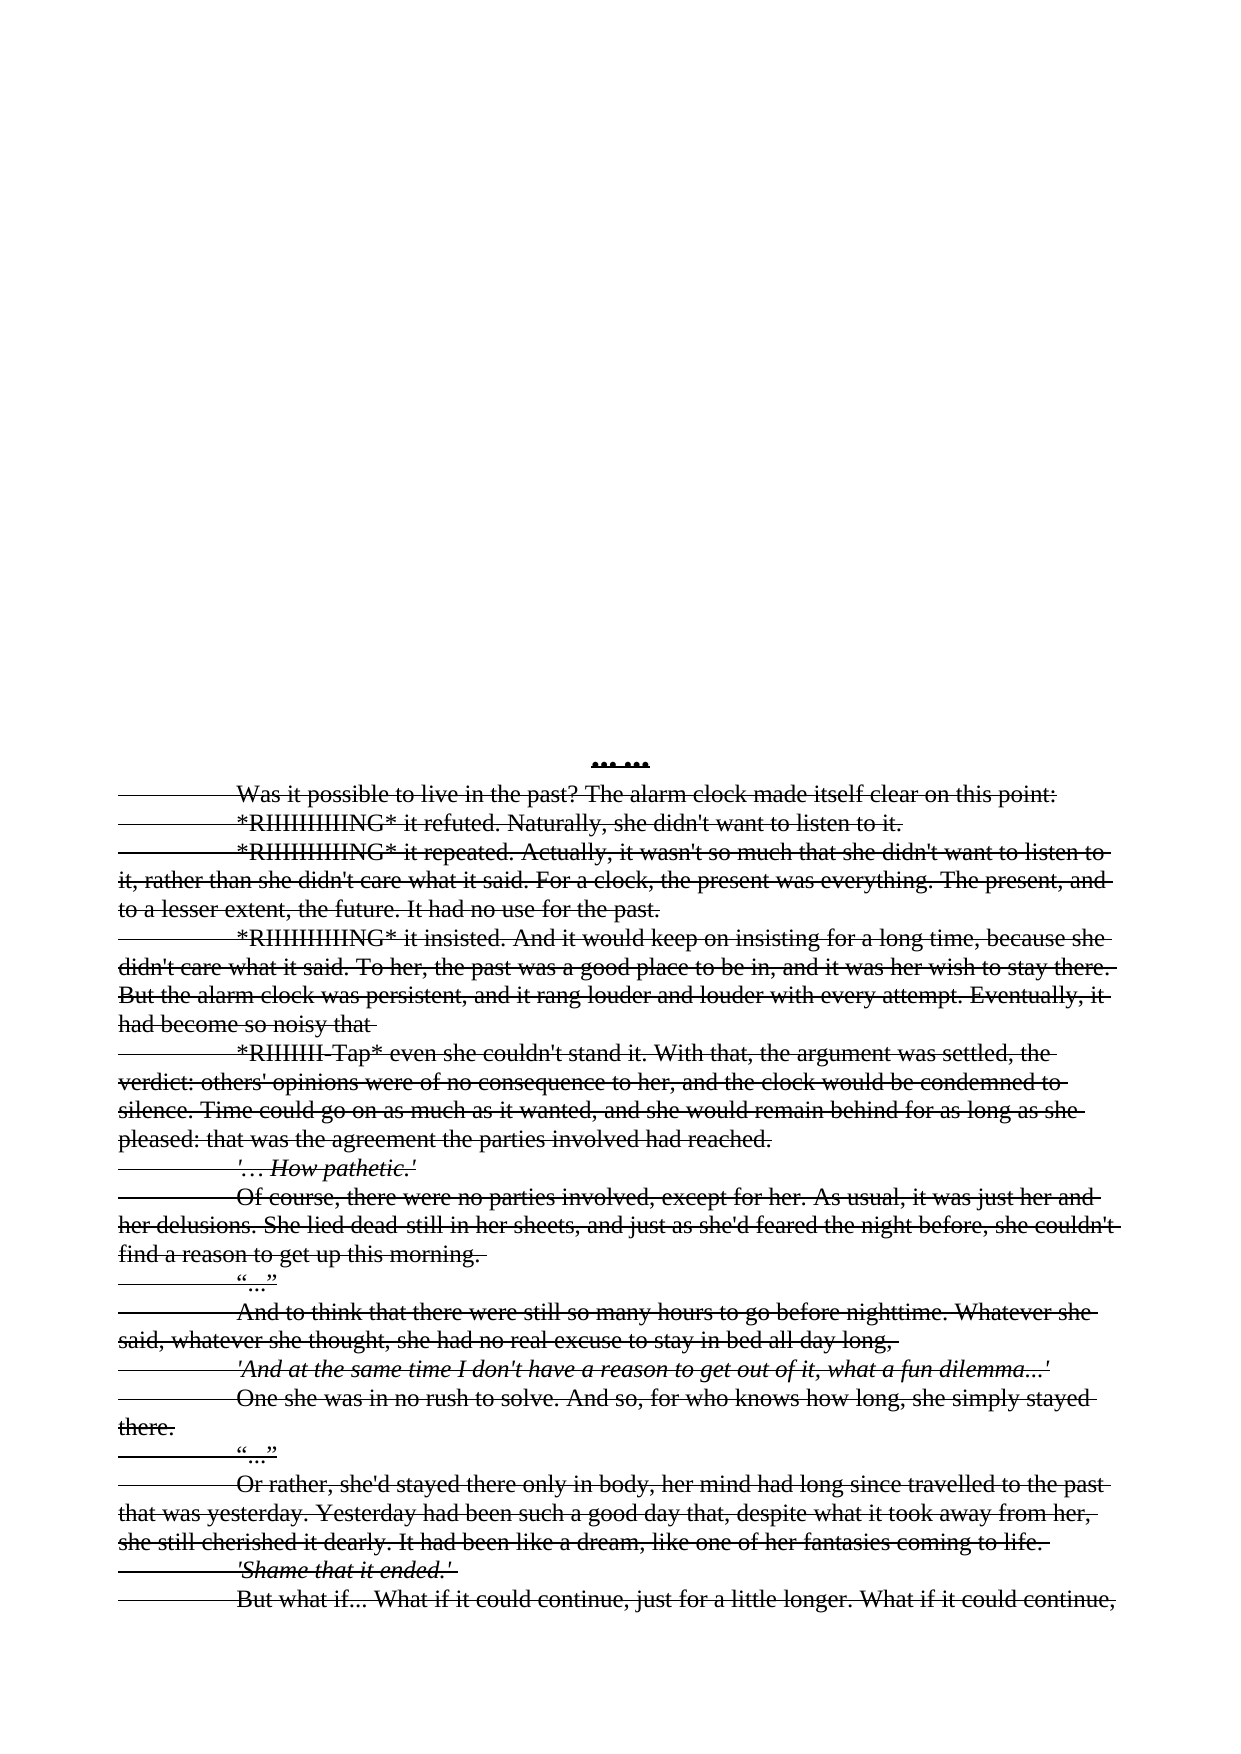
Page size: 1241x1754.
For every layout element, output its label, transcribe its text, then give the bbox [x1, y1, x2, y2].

text ••• ••• [118, 751, 1122, 779]
text “...” [118, 1268, 1122, 1297]
text And to think that there were still so many hours to go before nighttime. Whatever she said, whatever she thought, she had no real excuse to stay in bed all day long, [118, 1297, 1122, 1354]
text 'And at the same time I don't have a reason to get out of it, what a fun dilemma...' [118, 1354, 1122, 1383]
text Of course, there were no parties involved, except for her. As usual, it was just her and her delusions. She lied dead-still in her sheets, and just as she'd feared the night before, she couldn't find a reason to get up this morning. [118, 1182, 1122, 1268]
text *RIIIIIIIIIING* it insisted. And it would keep on insisting for a long time, because she didn't care what it said. To her, the past was a good place to be in, and it was her wish to stay there. But the alarm clock was persistent, and it rang louder and louder with every attempt. Eventually, it had become so noisy that [118, 923, 1122, 1038]
text One she was in no rush to solve. And so, for who knows how long, she simply stayed there. [118, 1383, 1122, 1441]
text *RIIIIIIIIIING* it refuted. Naturally, she didn't want to listen to it. [118, 808, 1122, 837]
text “...” [118, 1441, 1122, 1469]
text *RIIIIIII-Tap* even she couldn't stand it. With that, the argument was settled, the verdict: others' opinions were of no consequence to her, and the clock would be condemned to silence. Time could go on as much as it wanted, and she would remain behind for as long as she pleased: that was the agreement the parties involved had reached. [118, 1038, 1122, 1153]
text '… How pathetic.' [118, 1153, 1122, 1182]
text Or rather, she'd stayed there only in body, her mind had long since travelled to the past that was yesterday. Yesterday had been such a good day that, despite what it took away from her, she still cherished it dearly. It had been like a dream, like one of her fantasies coming to life. [118, 1469, 1122, 1556]
text 'Shame that it ended.' [118, 1556, 1122, 1584]
text Was it possible to live in the past? The alarm clock made itself clear on this point: [118, 779, 1122, 808]
text *RIIIIIIIIIING* it repeated. Actually, it wasn't so much that she didn't want to listen to it, rather than she didn't care what it said. For a clock, the present was everything. The present, and to a lesser extent, the future. It had no use for the past. [118, 837, 1122, 923]
text But what if... What if it could continue, just for a little longer. What if it could continue, [118, 1584, 1122, 1613]
